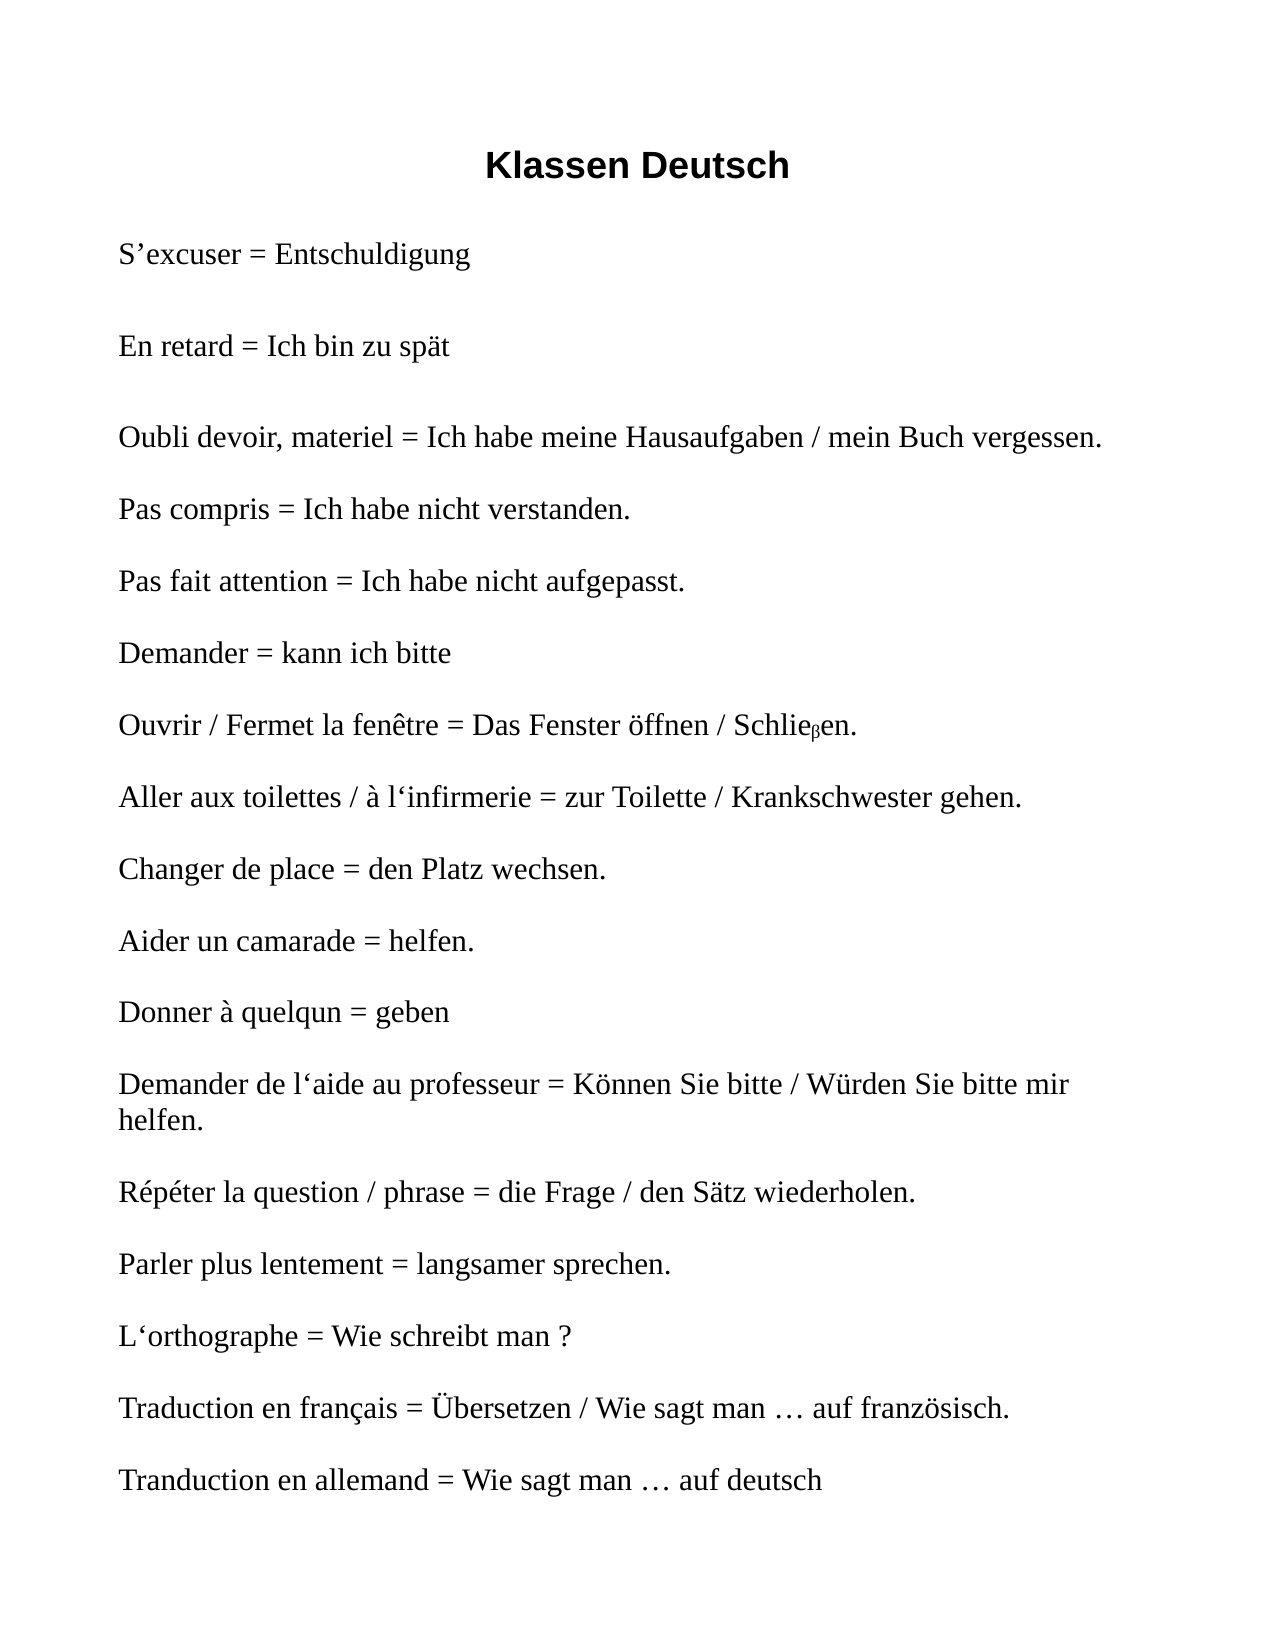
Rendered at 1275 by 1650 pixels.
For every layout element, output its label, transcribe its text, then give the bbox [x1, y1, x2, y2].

text Tranduction en allemand = Wie sagt man … auf deutsch [118, 1461, 1157, 1497]
text L‘orthographe = Wie schreibt man ? [118, 1317, 1157, 1353]
text Demander = kann ich bitte [118, 634, 1157, 670]
text Demander de l‘aide au professeur = Können Sie bitte / Würden Sie bitte mir helfen. [118, 1066, 1157, 1137]
text En retard = Ich bin zu spät [118, 327, 1157, 363]
text Traduction en français = Übersetzen / Wie sagt man … auf französisch. [118, 1389, 1157, 1425]
text Aller aux toilettes / à l‘infirmerie = zur Toilette / Krankschwester gehen. [118, 778, 1157, 814]
text Changer de place = den Platz wechsen. [118, 850, 1157, 886]
text Oubli devoir, materiel = Ich habe meine Hausaufgaben / mein Buch vergessen. [118, 419, 1157, 455]
text S’excuser = Entschuldigung [118, 235, 1157, 271]
text Parler plus lentement = langsamer sprechen. [118, 1245, 1157, 1281]
subtitle Klassen Deutsch [118, 143, 1157, 187]
text Ouvrir / Fermet la fenêtre = Das Fenster öffnen / Schlieᵦen. [118, 706, 1157, 742]
text Pas compris = Ich habe nicht verstanden. [118, 491, 1157, 527]
text Répéter la question / phrase = die Frage / den Sätz wiederholen. [118, 1173, 1157, 1209]
text Aider un camarade = helfen. [118, 922, 1157, 958]
text Pas fait attention = Ich habe nicht aufgepasst. [118, 562, 1157, 598]
text Donner à quelqun = geben [118, 994, 1157, 1030]
